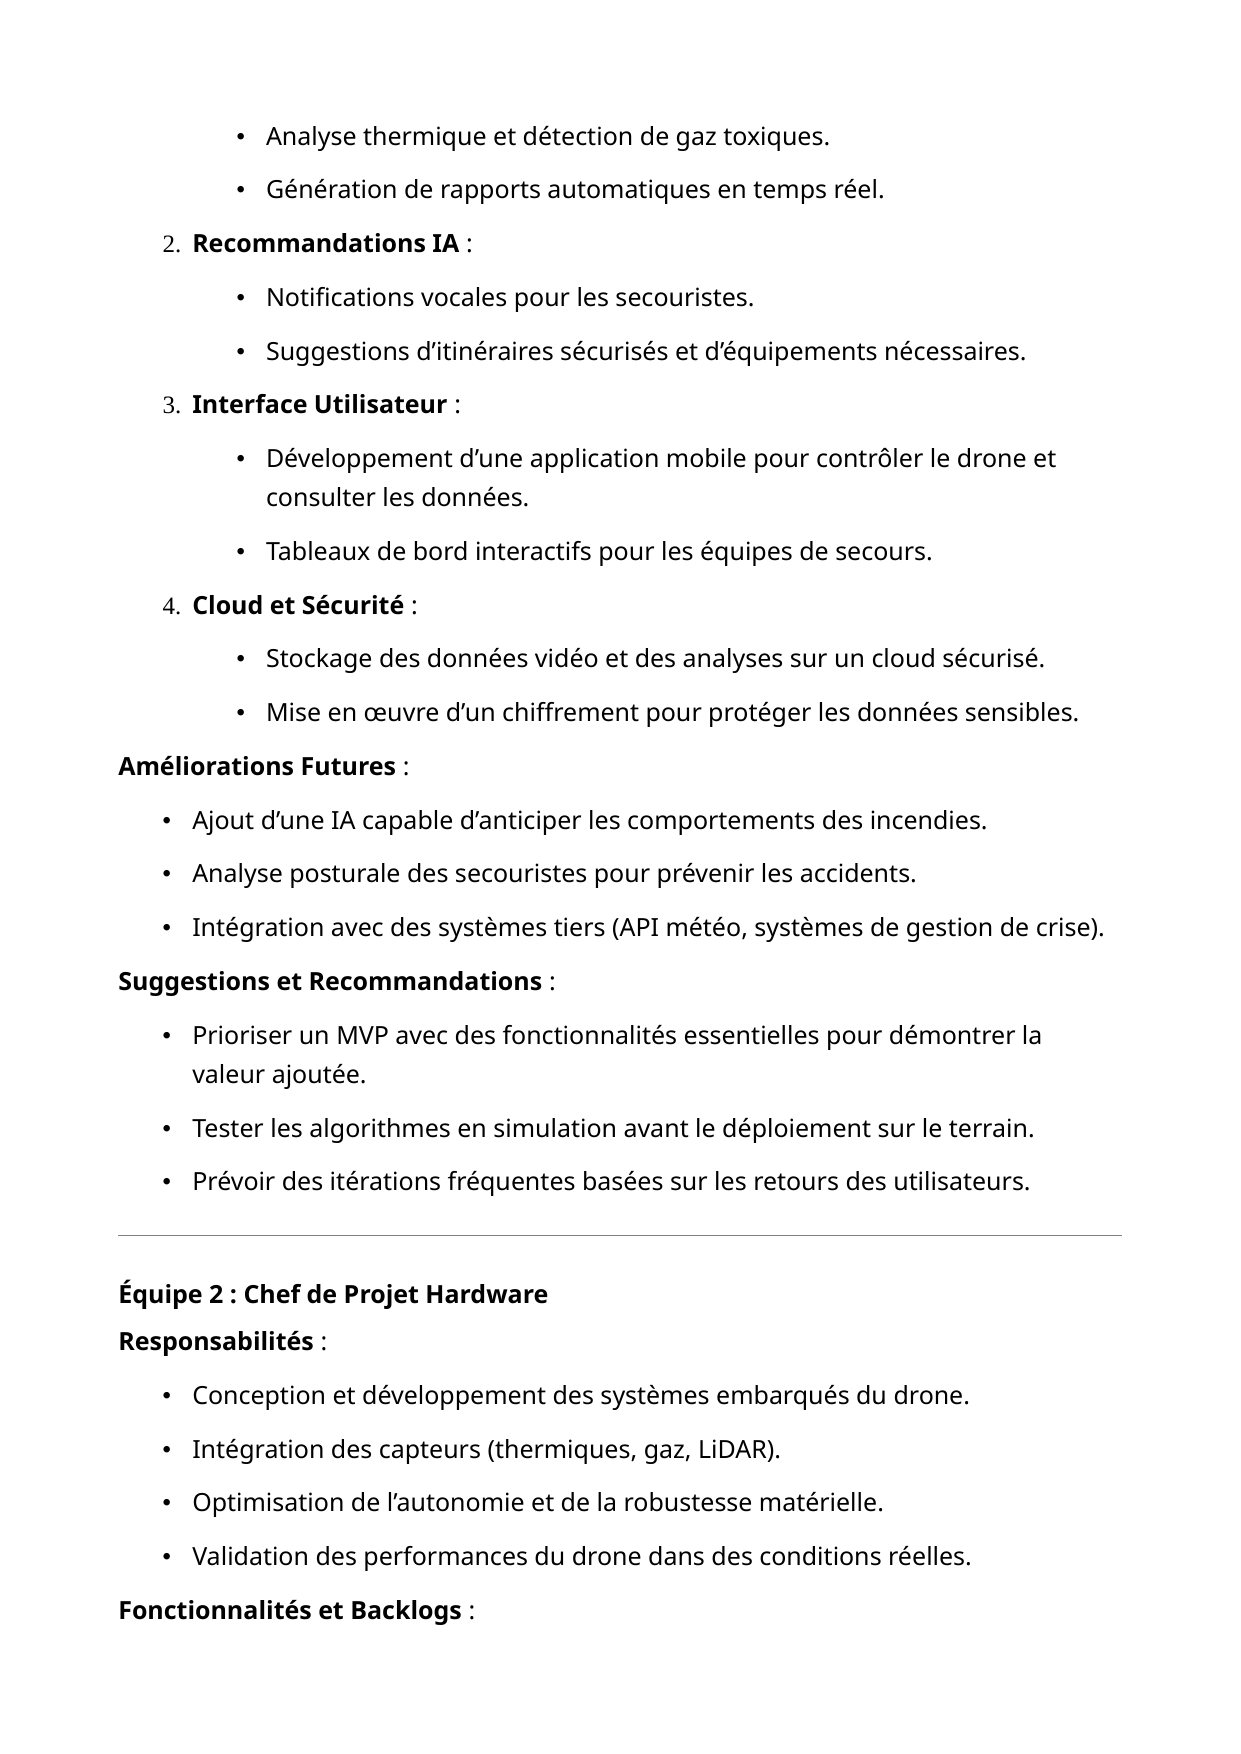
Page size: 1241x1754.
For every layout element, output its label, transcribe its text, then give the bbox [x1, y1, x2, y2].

list Validation des performances du drone dans des conditions réelles. [162, 1539, 1122, 1573]
list Recommandations IA : [162, 226, 1122, 260]
list Prévoir des itérations fréquentes basées sur les retours des utilisateurs. [162, 1164, 1122, 1198]
list Intégration avec des systèmes tiers (API météo, systèmes de gestion de crise). [162, 910, 1122, 944]
list Ajout d’une IA capable d’anticiper les comportements des incendies. [162, 802, 1122, 836]
list Interface Utilisateur : [162, 387, 1122, 421]
list Mise en œuvre d’un chiffrement pour protéger les données sensibles. [236, 695, 1122, 729]
text Améliorations Futures : [118, 748, 1122, 783]
list Génération de rapports automatiques en temps réel. [236, 172, 1122, 206]
list Prioriser un MVP avec des fonctionnalités essentielles pour démontrer la valeur ajoutée. [162, 1017, 1122, 1091]
text Responsabilités : [118, 1324, 1122, 1358]
list Intégration des capteurs (thermiques, gaz, LiDAR). [162, 1431, 1122, 1465]
list Suggestions d’itinéraires sécurisés et d’équipements nécessaires. [236, 333, 1122, 367]
subtitle Équipe 2 : Chef de Projet Hardware [118, 1277, 1122, 1311]
list Développement d’une application mobile pour contrôler le drone et consulter les données. [236, 441, 1122, 514]
list Optimisation de l’autonomie et de la robustesse matérielle. [162, 1485, 1122, 1519]
list Analyse thermique et détection de gaz toxiques. [236, 118, 1122, 152]
list Tableaux de bord interactifs pour les équipes de secours. [236, 533, 1122, 568]
text Fonctionnalités et Backlogs : [118, 1592, 1122, 1627]
text Suggestions et Recommandations : [118, 963, 1122, 998]
list Cloud et Sécurité : [162, 587, 1122, 621]
list Conception et développement des systèmes embarqués du drone. [162, 1377, 1122, 1412]
list Analyse posturale des secouristes pour prévenir les accidents. [162, 856, 1122, 890]
list Stockage des données vidéo et des analyses sur un cloud sécurisé. [236, 641, 1122, 675]
list Tester les algorithmes en simulation avant le déploiement sur le terrain. [162, 1110, 1122, 1144]
list Notifications vocales pour les secouristes. [236, 279, 1122, 313]
